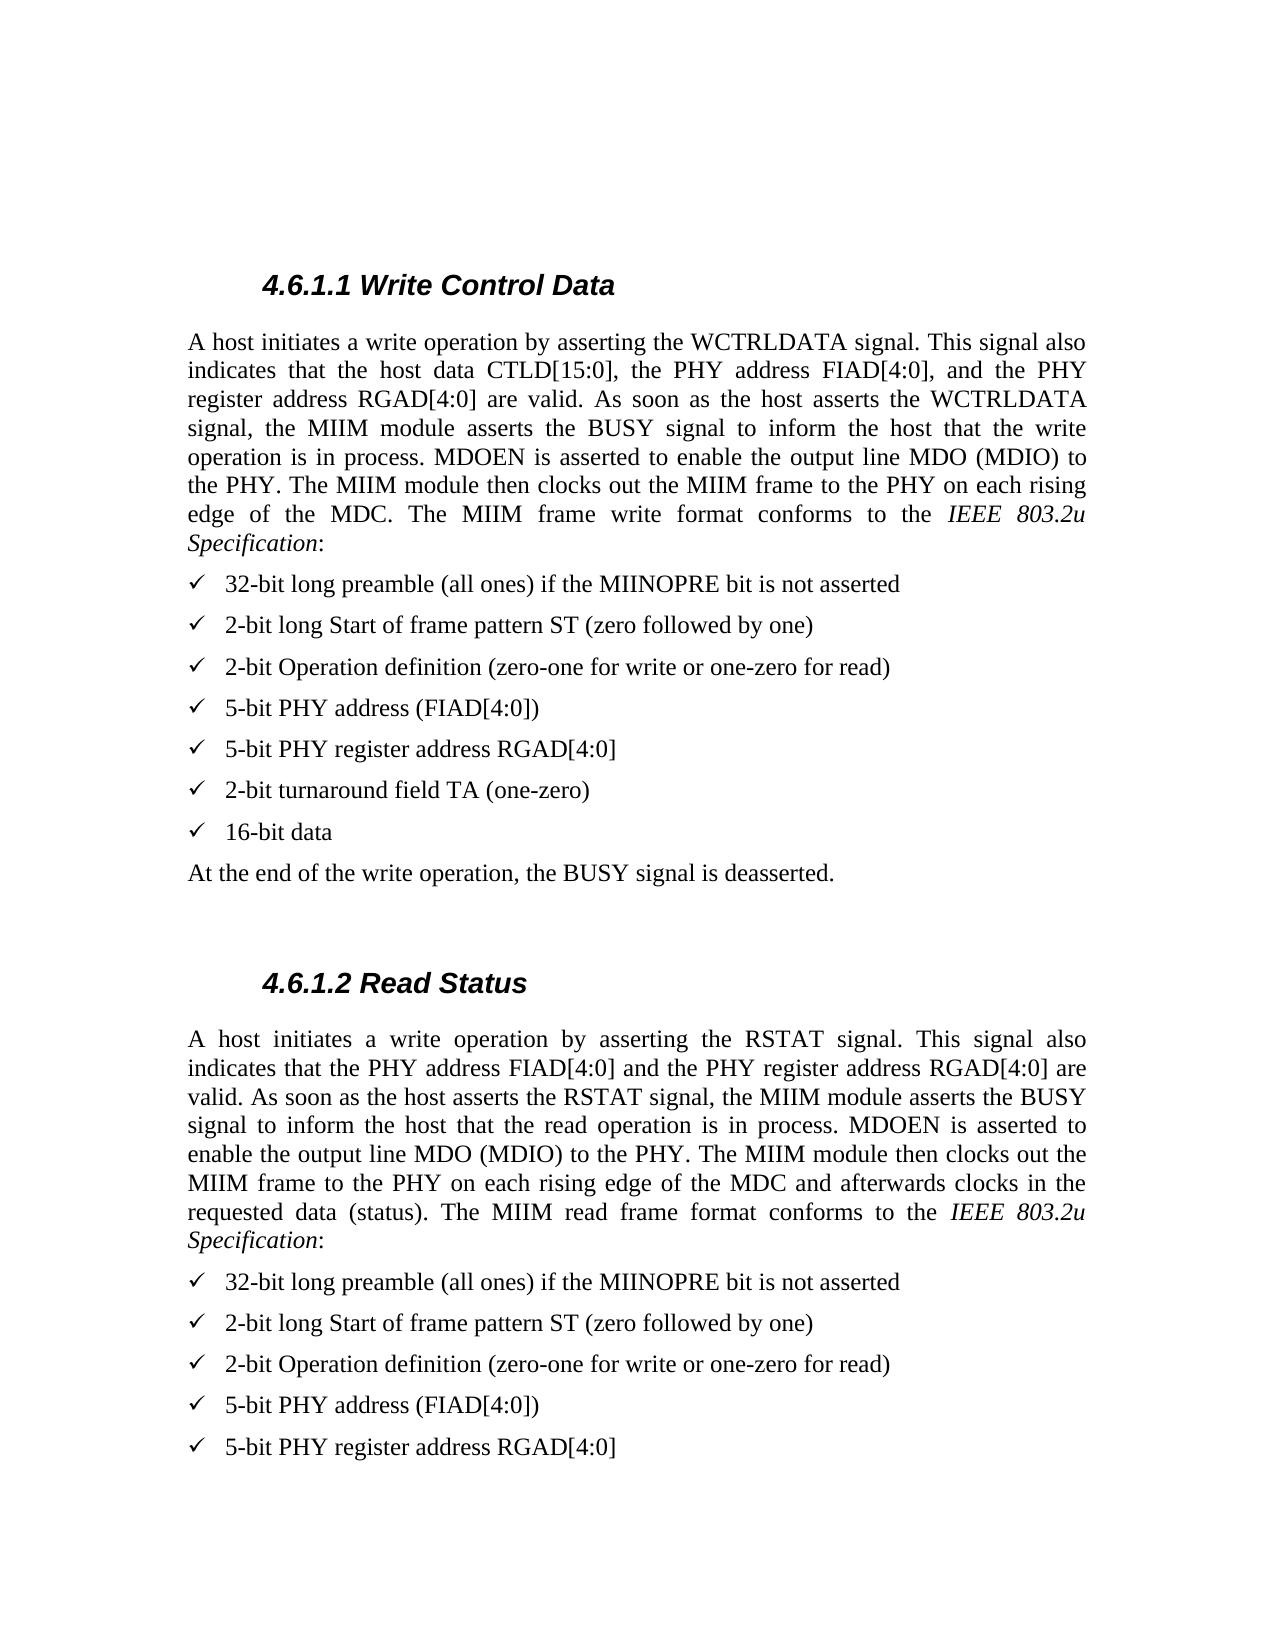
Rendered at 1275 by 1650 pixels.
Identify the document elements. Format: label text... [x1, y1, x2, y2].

list 2-bit turnaround field TA (one-zero) [187, 776, 1088, 804]
list 2-bit long Start of frame pattern ST (zero followed by one) [187, 1308, 1088, 1337]
subtitle 4.6.1.2 Read Status [262, 966, 1088, 999]
list 32-bit long preamble (all ones) if the MIINOPRE bit is not asserted [187, 569, 1088, 598]
text At the end of the write operation, the BUSY signal is deasserted. [187, 858, 1088, 887]
list 32-bit long preamble (all ones) if the MIINOPRE bit is not asserted [187, 1267, 1088, 1295]
text A host initiates a write operation by asserting the RSTAT signal. This signal also indicates that the PHY address FIAD[4:0] and the PHY register address RGAD[4:0] are valid. As soon as the host asserts the RSTAT signal, the MIIM module asserts the BUSY signal to inform the host that the read operation is in process. MDOEN is asserted to enable the output line MDO (MDIO) to the PHY. The MIIM module then clocks out the MIIM frame to the PHY on each rising edge of the MDC and afterwards clocks in the requested data (status). The MIIM read frame format conforms to the IEEE 803.2u Specification: [187, 1024, 1088, 1254]
list 5-bit PHY register address RGAD[4:0] [187, 1432, 1088, 1460]
list 2-bit long Start of frame pattern ST (zero followed by one) [187, 611, 1088, 639]
list 16-bit data [187, 817, 1088, 846]
list 5-bit PHY register address RGAD[4:0] [187, 734, 1088, 763]
text A host initiates a write operation by asserting the WCTRLDATA signal. This signal also indicates that the host data CTLD[15:0], the PHY address FIAD[4:0], and the PHY register address RGAD[4:0] are valid. As soon as the host asserts the WCTRLDATA signal, the MIIM module asserts the BUSY signal to inform the host that the write operation is in process. MDOEN is asserted to enable the output line MDO (MDIO) to the PHY. The MIIM module then clocks out the MIIM frame to the PHY on each rising edge of the MDC. The MIIM frame write format conforms to the IEEE 803.2u Specification: [187, 327, 1088, 557]
list 2-bit Operation definition (zero-one for write or one-zero for read) [187, 1349, 1088, 1378]
list 2-bit Operation definition (zero-one for write or one-zero for read) [187, 652, 1088, 681]
list 5-bit PHY address (FIAD[4:0]) [187, 1390, 1088, 1419]
list 5-bit PHY address (FIAD[4:0]) [187, 693, 1088, 722]
subtitle 4.6.1.1 Write Control Data [262, 268, 1088, 302]
